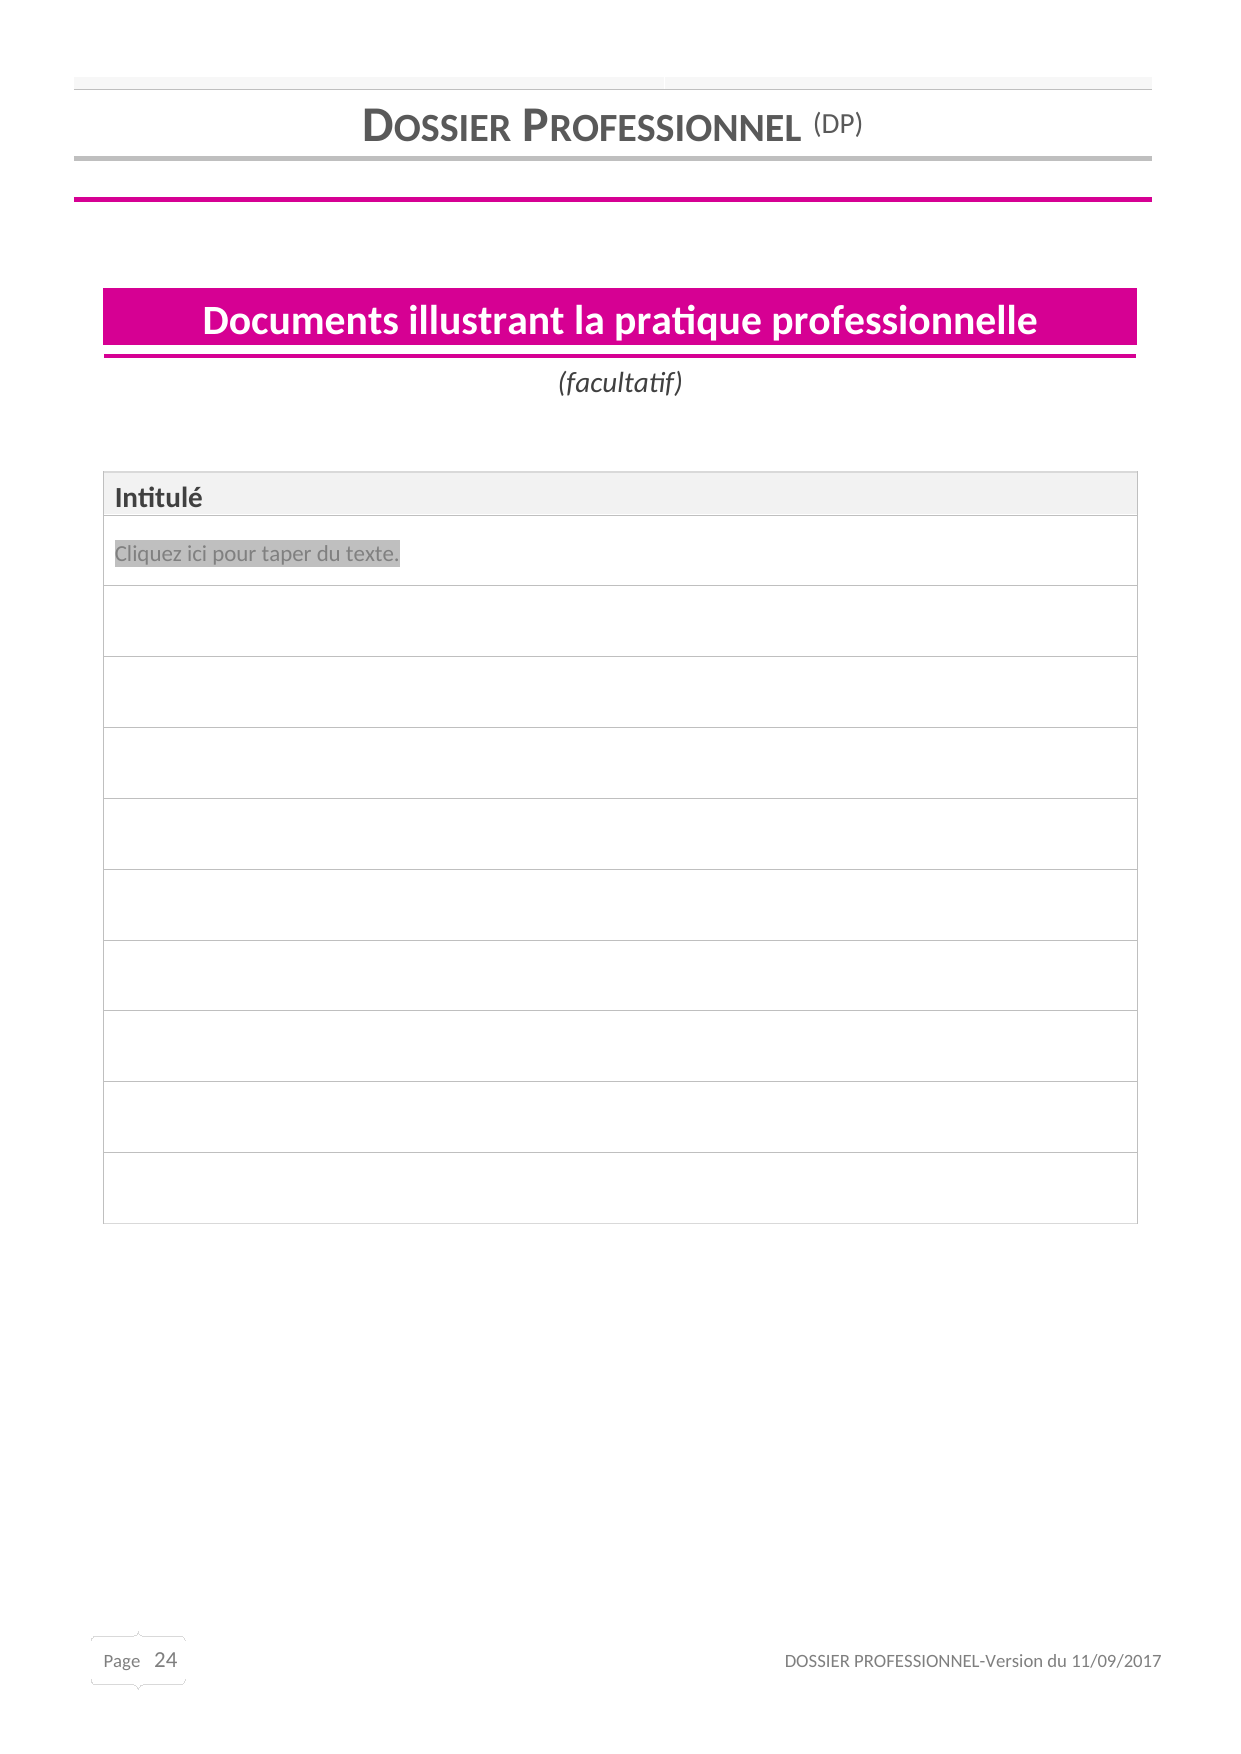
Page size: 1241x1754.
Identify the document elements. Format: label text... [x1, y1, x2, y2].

table_cell [104, 728, 1137, 798]
table_cell [103, 345, 1137, 353]
table_cell (facultatif) [103, 354, 1137, 471]
table_header Documents illustrant la pratique professionnelle [103, 288, 1137, 345]
table_cell [104, 1011, 1137, 1081]
table_cell Cliquez ici pour taper du texte. [104, 516, 1137, 585]
table_cell [104, 1153, 1137, 1223]
table_cell [104, 870, 1137, 939]
table_cell [104, 799, 1137, 869]
table_cell [104, 941, 1137, 1010]
table_cell [104, 586, 1137, 656]
table_cell Intitulé [104, 473, 1137, 514]
table_cell [104, 1082, 1137, 1152]
table_cell [104, 657, 1137, 727]
